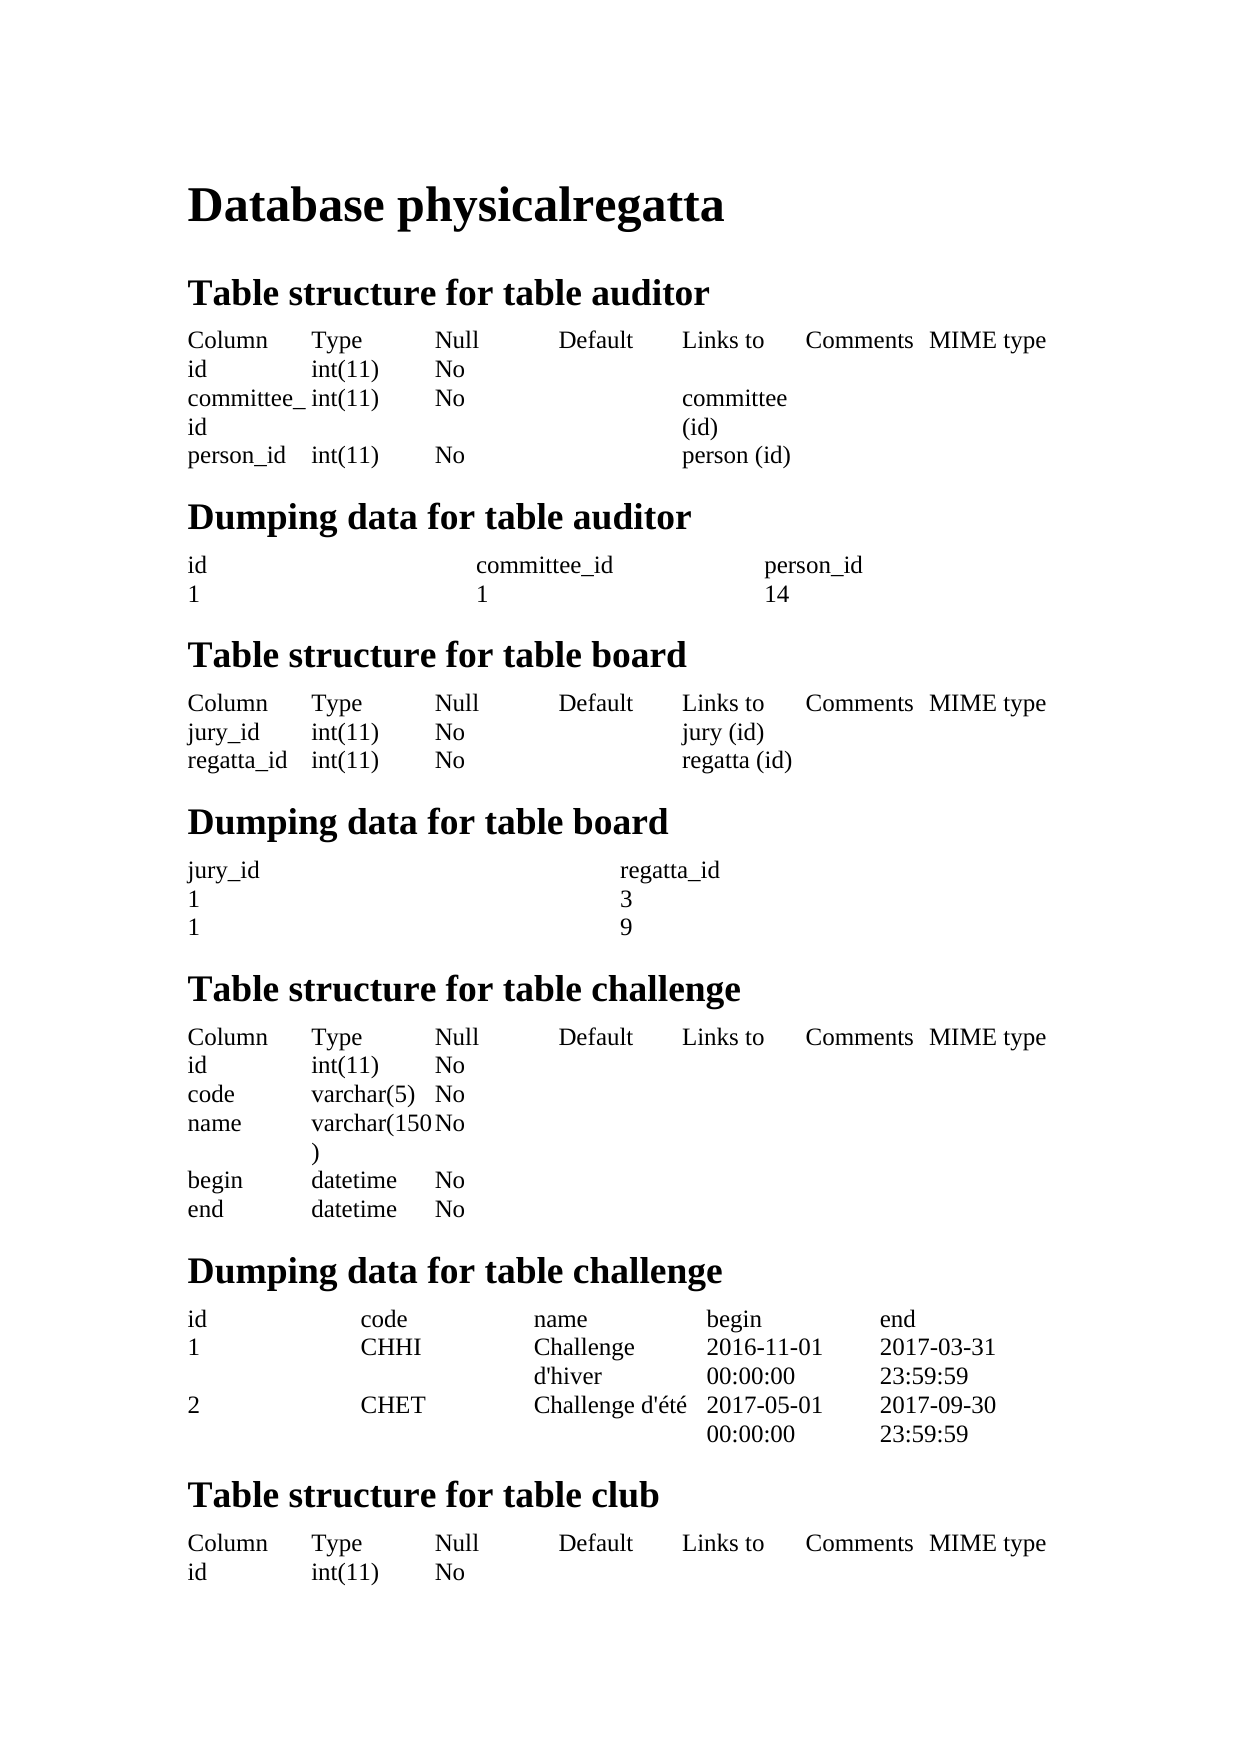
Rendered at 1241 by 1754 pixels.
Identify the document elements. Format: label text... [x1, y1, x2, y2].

table_cell jury_id [188, 717, 311, 746]
table_cell id [188, 1557, 311, 1586]
table_cell [929, 441, 1053, 469]
table_header Type [311, 1528, 434, 1557]
table_header Default [558, 326, 682, 354]
table_cell [558, 354, 682, 383]
table_cell int(11) [311, 383, 434, 441]
table_cell No [435, 717, 558, 746]
table_cell [682, 1051, 805, 1079]
table_cell [558, 1194, 682, 1223]
table_header Links to [682, 1022, 805, 1051]
table_cell regatta_id [188, 746, 311, 774]
table_cell 2017-05-01 00:00:00 [706, 1390, 879, 1447]
subtitle Table structure for table club [187, 1472, 1053, 1516]
table_cell [929, 383, 1053, 441]
table_cell [558, 1079, 682, 1108]
table_cell varchar(5) [311, 1079, 434, 1108]
table_header Comments [805, 688, 929, 717]
table_cell 3 [620, 884, 1053, 912]
table_cell name [188, 1108, 311, 1166]
table_header Null [435, 688, 558, 717]
table_header MIME type [929, 326, 1053, 354]
subtitle Table structure for table auditor [187, 270, 1053, 313]
table_header person_id [764, 550, 1053, 579]
table_cell [558, 1166, 682, 1194]
table_cell [558, 383, 682, 441]
table_cell jury (id) [682, 717, 805, 746]
table_header id [188, 550, 476, 579]
table_cell [805, 1557, 929, 1586]
table_cell code [188, 1079, 311, 1108]
table_cell CHET [360, 1390, 533, 1447]
table_cell No [435, 1166, 558, 1194]
subtitle Table structure for table challenge [187, 966, 1053, 1009]
table_header Comments [805, 1528, 929, 1557]
table_cell int(11) [311, 354, 434, 383]
table_cell No [435, 746, 558, 774]
table_cell id [188, 354, 311, 383]
table_header Column [188, 688, 311, 717]
table_header MIME type [929, 1528, 1053, 1557]
table_cell regatta (id) [682, 746, 805, 774]
table_cell 2 [188, 1390, 360, 1447]
table_cell 1 [188, 913, 620, 941]
table_header committee_id [476, 550, 764, 579]
table_cell [805, 1079, 929, 1108]
table_cell varchar(150) [311, 1108, 434, 1166]
table_cell [558, 1557, 682, 1586]
table_cell 1 [476, 579, 764, 607]
table_cell [805, 354, 929, 383]
table_cell datetime [311, 1194, 434, 1223]
table_header Links to [682, 326, 805, 354]
table_cell [805, 1194, 929, 1223]
table_cell int(11) [311, 717, 434, 746]
table_cell 1 [188, 579, 476, 607]
subtitle Table structure for table board [187, 632, 1053, 676]
table_header Type [311, 326, 434, 354]
table_cell [805, 746, 929, 774]
table_cell [929, 717, 1053, 746]
table_cell No [435, 1557, 558, 1586]
table_cell [805, 441, 929, 469]
table_header MIME type [929, 1022, 1053, 1051]
table_cell person (id) [682, 441, 805, 469]
table_header id [188, 1304, 360, 1332]
table_cell id [188, 1051, 311, 1079]
table_header Null [435, 1022, 558, 1051]
table_header jury_id [188, 855, 620, 884]
table_cell [558, 746, 682, 774]
table_header Comments [805, 326, 929, 354]
table_cell [682, 1079, 805, 1108]
table_header Type [311, 1022, 434, 1051]
table_cell Challenge d'hiver [534, 1333, 706, 1390]
table_header Column [188, 326, 311, 354]
table_cell No [435, 1194, 558, 1223]
table_header Links to [682, 688, 805, 717]
table_header Type [311, 688, 434, 717]
table_header name [534, 1304, 706, 1332]
table_cell [682, 1194, 805, 1223]
table_cell [682, 1166, 805, 1194]
table_cell CHHI [360, 1333, 533, 1390]
table_cell [558, 1051, 682, 1079]
subtitle Dumping data for table challenge [187, 1248, 1053, 1291]
table_header begin [706, 1304, 879, 1332]
table_cell [805, 383, 929, 441]
table_cell [682, 1108, 805, 1166]
table_cell No [435, 1079, 558, 1108]
table_cell committee (id) [682, 383, 805, 441]
table_cell No [435, 441, 558, 469]
table_cell 2016-11-01 00:00:00 [706, 1333, 879, 1390]
table_cell 2017-09-30 23:59:59 [880, 1390, 1053, 1447]
table_header end [880, 1304, 1053, 1332]
table_cell int(11) [311, 1557, 434, 1586]
table_header Null [435, 1528, 558, 1557]
table_header regatta_id [620, 855, 1053, 884]
table_header Links to [682, 1528, 805, 1557]
table_cell [805, 1166, 929, 1194]
table_cell end [188, 1194, 311, 1223]
table_cell [805, 1051, 929, 1079]
table_cell person_id [188, 441, 311, 469]
subtitle Dumping data for table board [187, 799, 1053, 842]
table_header Null [435, 326, 558, 354]
table_header Default [558, 1022, 682, 1051]
table_cell 2017-03-31 23:59:59 [880, 1333, 1053, 1390]
table_cell No [435, 354, 558, 383]
table_cell [558, 441, 682, 469]
table_cell [682, 1557, 805, 1586]
table_header Default [558, 688, 682, 717]
table_cell [558, 1108, 682, 1166]
table_cell int(11) [311, 746, 434, 774]
table_header Column [188, 1528, 311, 1557]
table_cell No [435, 1051, 558, 1079]
table_cell 1 [188, 884, 620, 912]
table_cell [682, 354, 805, 383]
table_cell [558, 717, 682, 746]
table_cell int(11) [311, 441, 434, 469]
table_cell int(11) [311, 1051, 434, 1079]
table_header Comments [805, 1022, 929, 1051]
table_cell committee_id [188, 383, 311, 441]
table_header code [360, 1304, 533, 1332]
table_header Default [558, 1528, 682, 1557]
table_cell [805, 1108, 929, 1166]
table_cell 9 [620, 913, 1053, 941]
subtitle Dumping data for table auditor [187, 494, 1053, 537]
table_cell begin [188, 1166, 311, 1194]
table_cell 14 [764, 579, 1053, 607]
table_cell datetime [311, 1166, 434, 1194]
table_cell 1 [188, 1333, 360, 1390]
table_cell No [435, 1108, 558, 1166]
table_cell [805, 717, 929, 746]
table_cell No [435, 383, 558, 441]
table_header Column [188, 1022, 311, 1051]
subtitle Database physicalregatta [187, 175, 1053, 232]
table_cell [929, 746, 1053, 774]
table_cell Challenge d'été [534, 1390, 706, 1447]
table_header MIME type [929, 688, 1053, 717]
